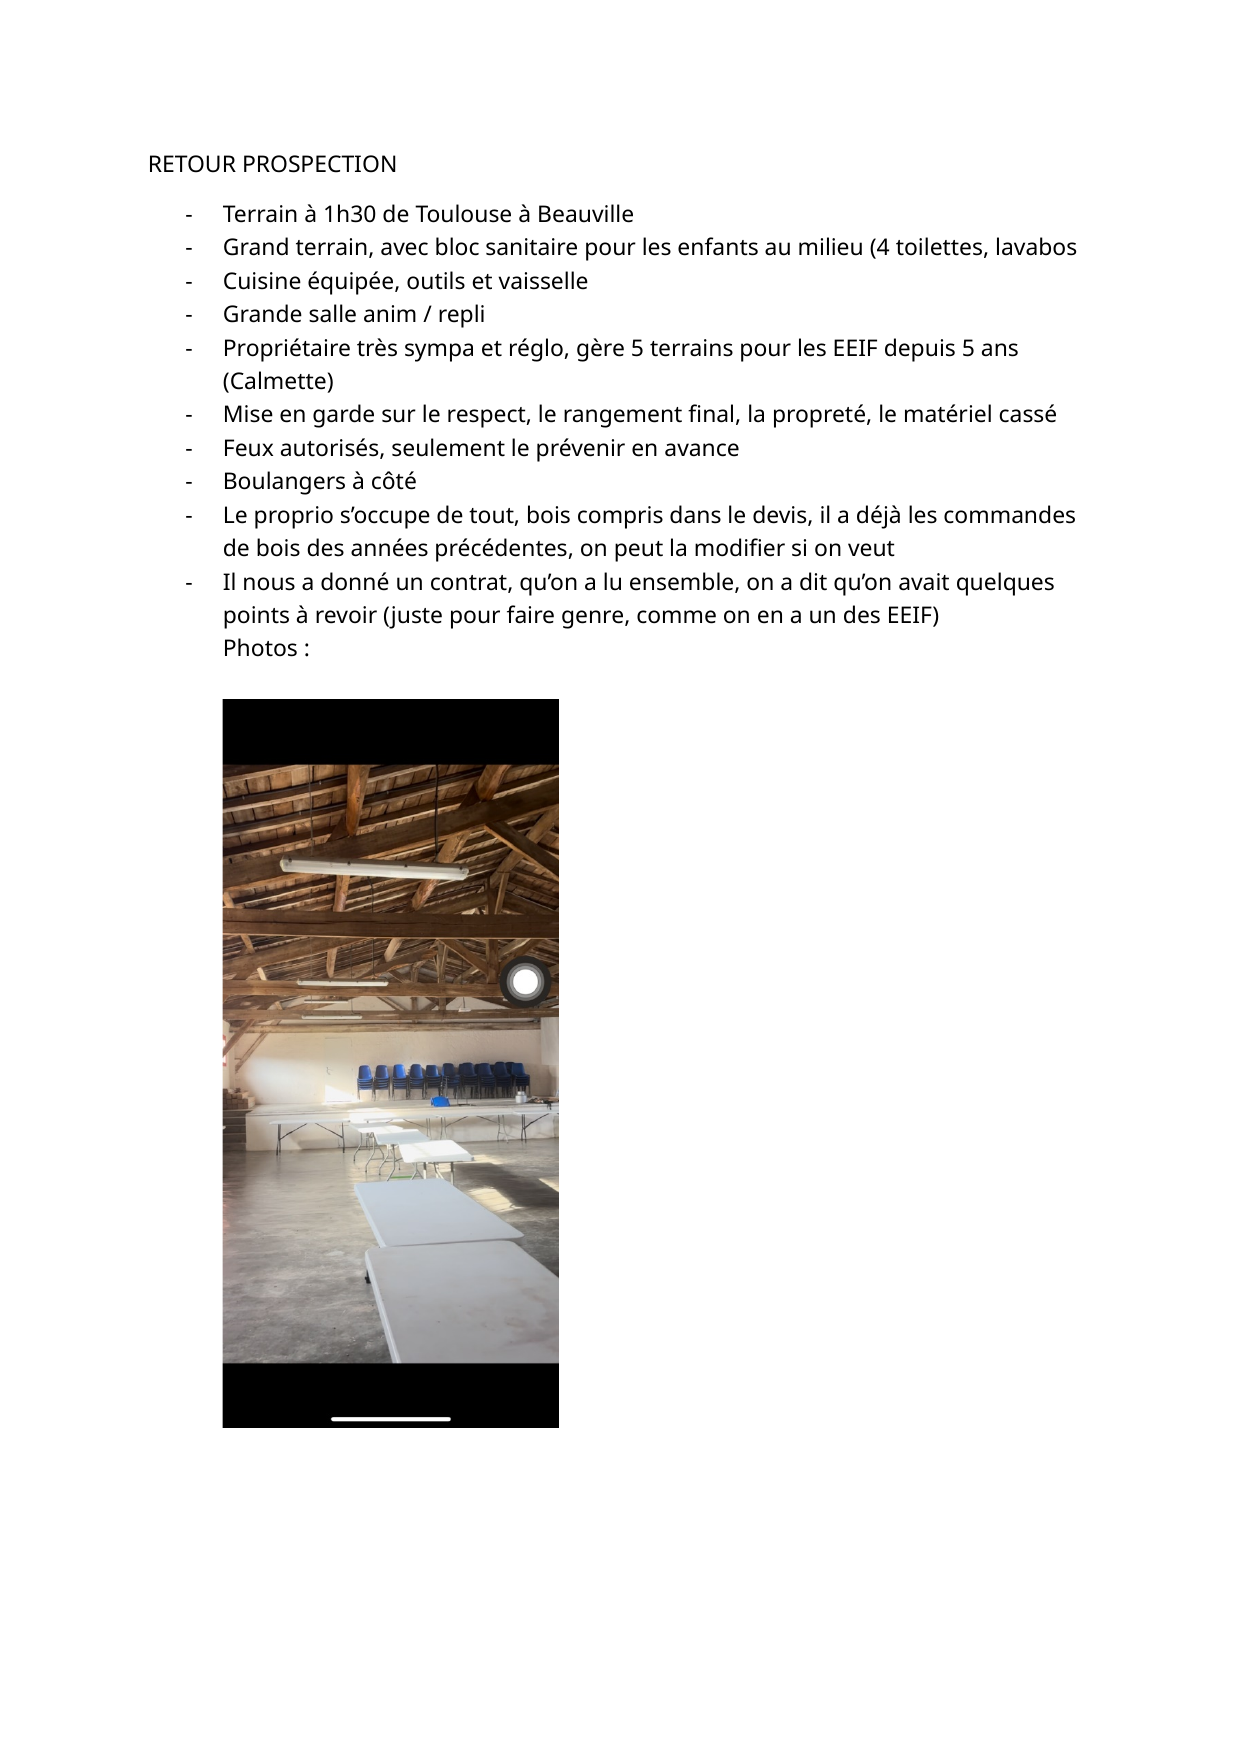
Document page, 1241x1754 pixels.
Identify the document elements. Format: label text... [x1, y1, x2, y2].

list Grand terrain, avec bloc sanitaire pour les enfants au milieu (4 toilettes, lavabos [185, 231, 1093, 262]
list Feux autorisés, seulement le prévenir en avance [185, 432, 1093, 463]
list Il nous a donné un contrat, qu’on a lu ensemble, on a dit qu’on avait quelques points à revoir (juste pour faire genre, comme on en a un des EEIF) [185, 566, 1093, 630]
list Le proprio s’occupe de tout, bois compris dans le devis, il a déjà les commandes de bois des années précédentes, on peut la modifier si on veut [185, 499, 1093, 563]
list Grande salle anim / repli [185, 298, 1093, 329]
list Terrain à 1h30 de Toulouse à Beauville [185, 198, 1093, 229]
list Mise en garde sur le respect, le rangement final, la propreté, le matériel cassé [185, 398, 1093, 429]
list Propriétaire très sympa et réglo, gère 5 terrains pour les EEIF depuis 5 ans (Calmette) [185, 331, 1093, 396]
list Photos : [223, 632, 1093, 664]
text RETOUR PROSPECTION [148, 148, 1093, 179]
list Boulangers à côté [185, 465, 1093, 496]
list Cuisine équipée, outils et vaisselle [185, 264, 1093, 296]
